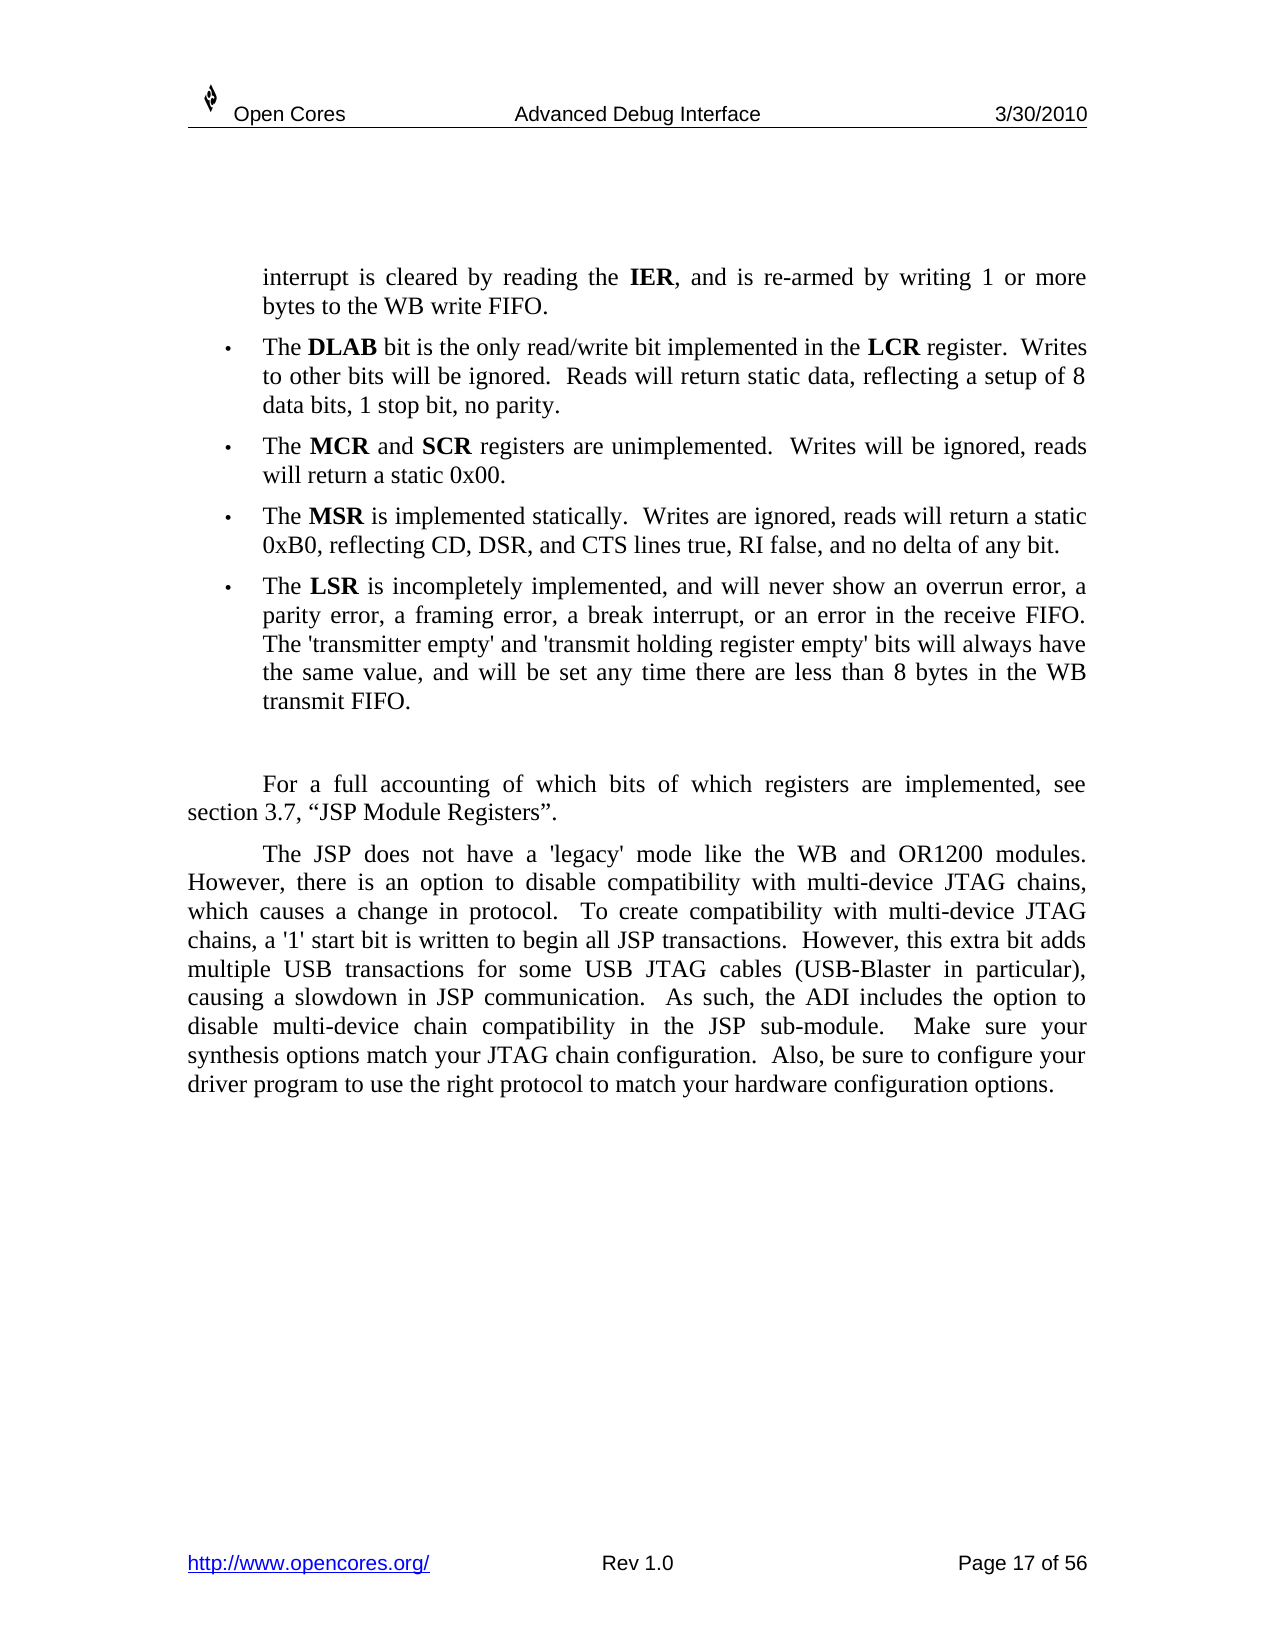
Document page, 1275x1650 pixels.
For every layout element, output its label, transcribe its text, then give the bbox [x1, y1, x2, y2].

list The MSR is implemented statically. Writes are ignored, reads will return a static 0xB0, reflecting CD, DSR, and CTS lines true, RI false, and no delta of any bit. [225, 501, 1087, 559]
text For a full accounting of which bits of which registers are implemented, see section 3.7, “JSP Module Registers”. [187, 769, 1087, 826]
list The MCR and SCR registers are unimplemented. Writes will be ignored, reads will return a static 0x00. [225, 431, 1087, 489]
text The JSP does not have a 'legacy' mode like the WB and OR1200 modules. However, there is an option to disable compatibility with multi-device JTAG chains, which causes a change in protocol. To create compatibility with multi-device JTAG chains, a '1' start bit is written to begin all JSP transactions. However, this extra bit adds multiple USB transactions for some USB JTAG cables (USB-Blaster in particular), causing a slowdown in JSP communication. As such, the ADI includes the option to disable multi-device chain compatibility in the JSP sub-module. Make sure your synthesis options match your JTAG chain configuration. Also, be sure to configure your driver program to use the right protocol to match your hardware configuration options. [187, 839, 1087, 1097]
list The LSR is incompletely implemented, and will never show an overrun error, a parity error, a framing error, a break interrupt, or an error in the receive FIFO. The 'transmitter empty' and 'transmit holding register empty' bits will always have the same value, and will be set any time there are less than 8 bytes in the WB transmit FIFO. [225, 571, 1087, 715]
list The DLAB bit is the only read/write bit implemented in the LCR register. Writes to other bits will be ignored. Reads will return static data, reflecting a setup of 8 data bits, 1 stop bit, no parity. [225, 332, 1087, 419]
list interrupt is cleared by reading the IER, and is re-armed by writing 1 or more bytes to the WB write FIFO. [225, 262, 1087, 320]
